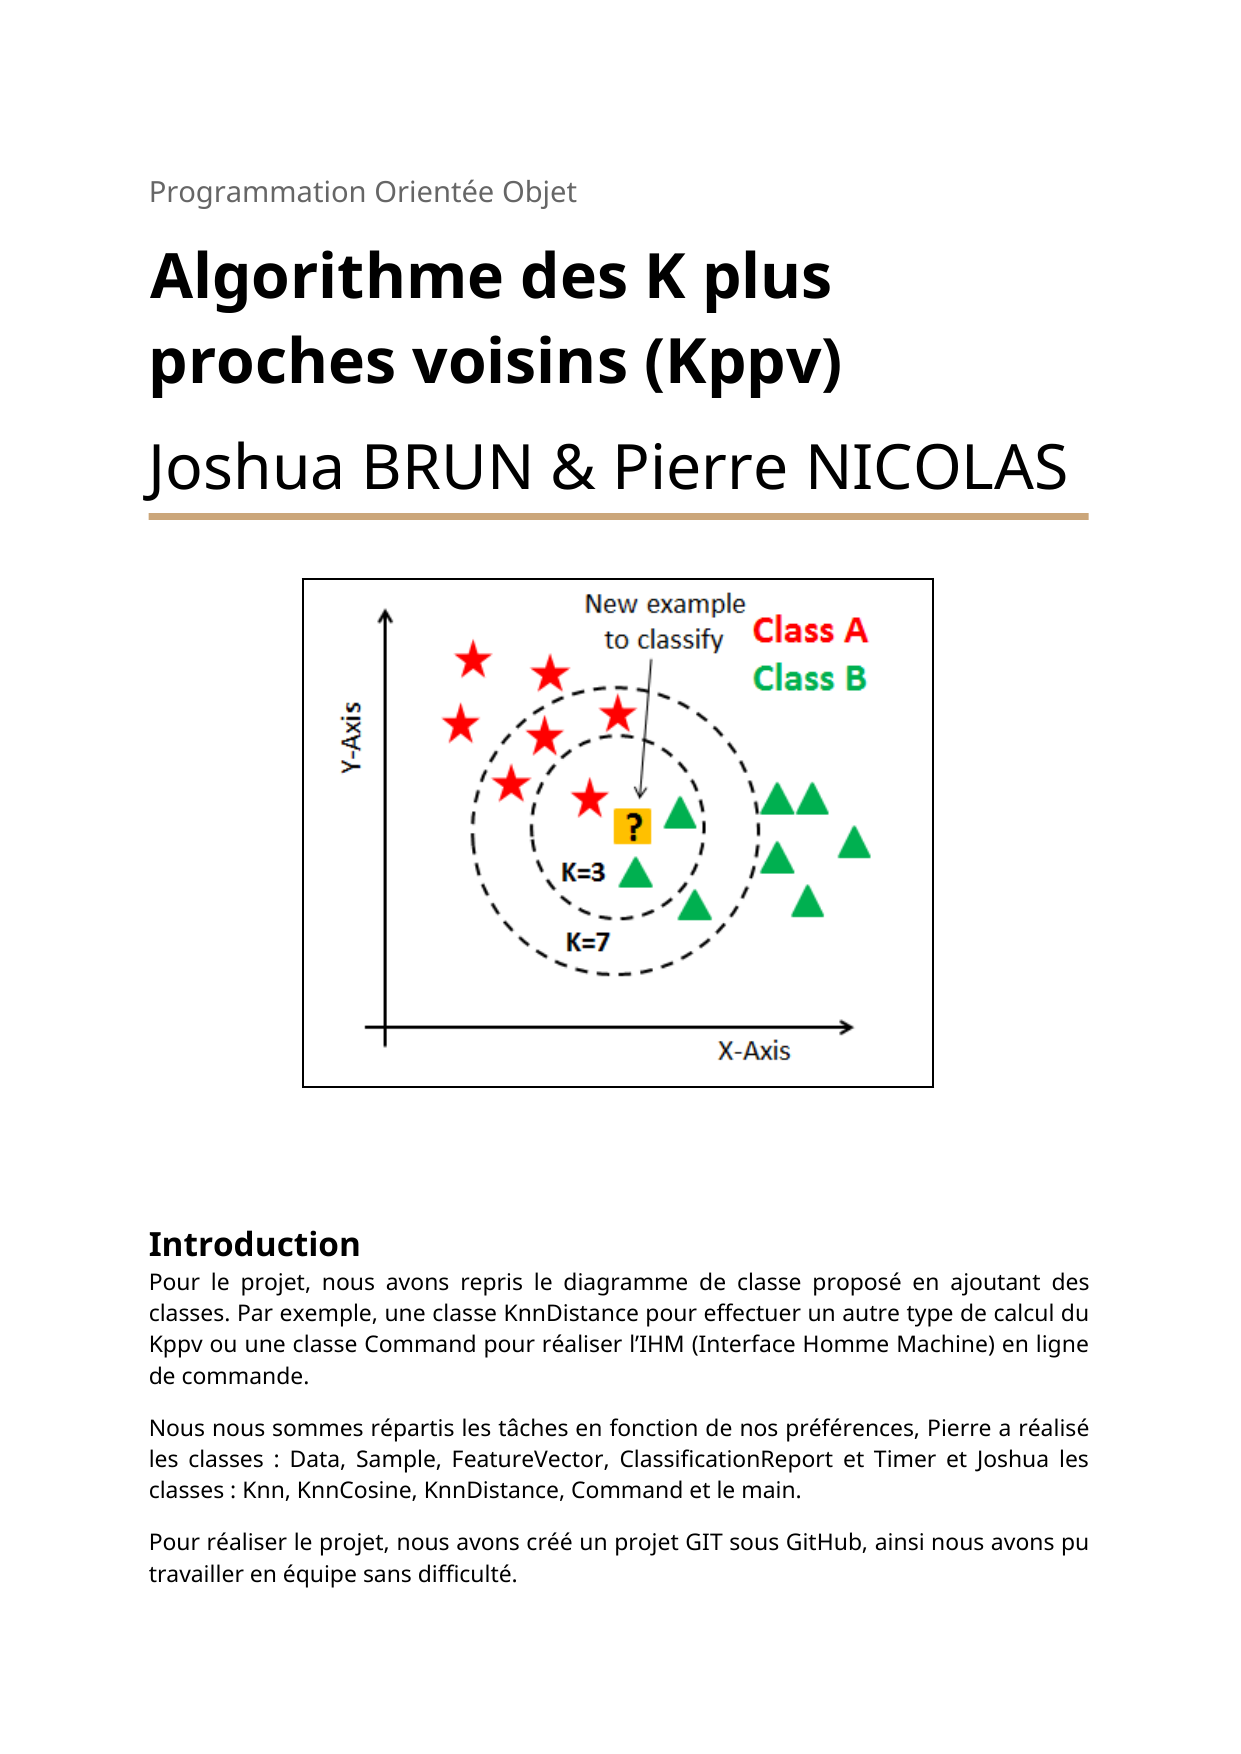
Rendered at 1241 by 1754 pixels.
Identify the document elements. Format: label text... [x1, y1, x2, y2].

subtitle Joshua BRUN & Pierre NICOLAS [148, 422, 1090, 507]
subtitle Introduction [148, 1220, 1090, 1266]
text Programmation Orientée Objet [148, 171, 1090, 211]
text Pour le projet, nous avons repris le diagramme de classe proposé en ajoutant des classes. Par exemple, une classe KnnDistance pour effectuer un autre type de calcul du Kppv ou une classe Command pour réaliser l’IHM (Interface Homme Machine) en ligne de commande. [148, 1266, 1090, 1391]
text Nous nous sommes répartis les tâches en fonction de nos préférences, Pierre a réalisé les classes : Data, Sample, FeatureVector, ClassificationReport et Timer et Joshua les classes : Knn, KnnCosine, KnnDistance, Command et le main. [148, 1412, 1090, 1505]
picture [148, 513, 1089, 520]
text Pour réaliser le projet, nous avons créé un projet GIT sous GitHub, ainsi nous avons pu travailler en équipe sans difficulté. [148, 1526, 1090, 1589]
picture [304, 580, 932, 1086]
title Algorithme des K plus proches voisins (Kppv) [148, 231, 1090, 402]
